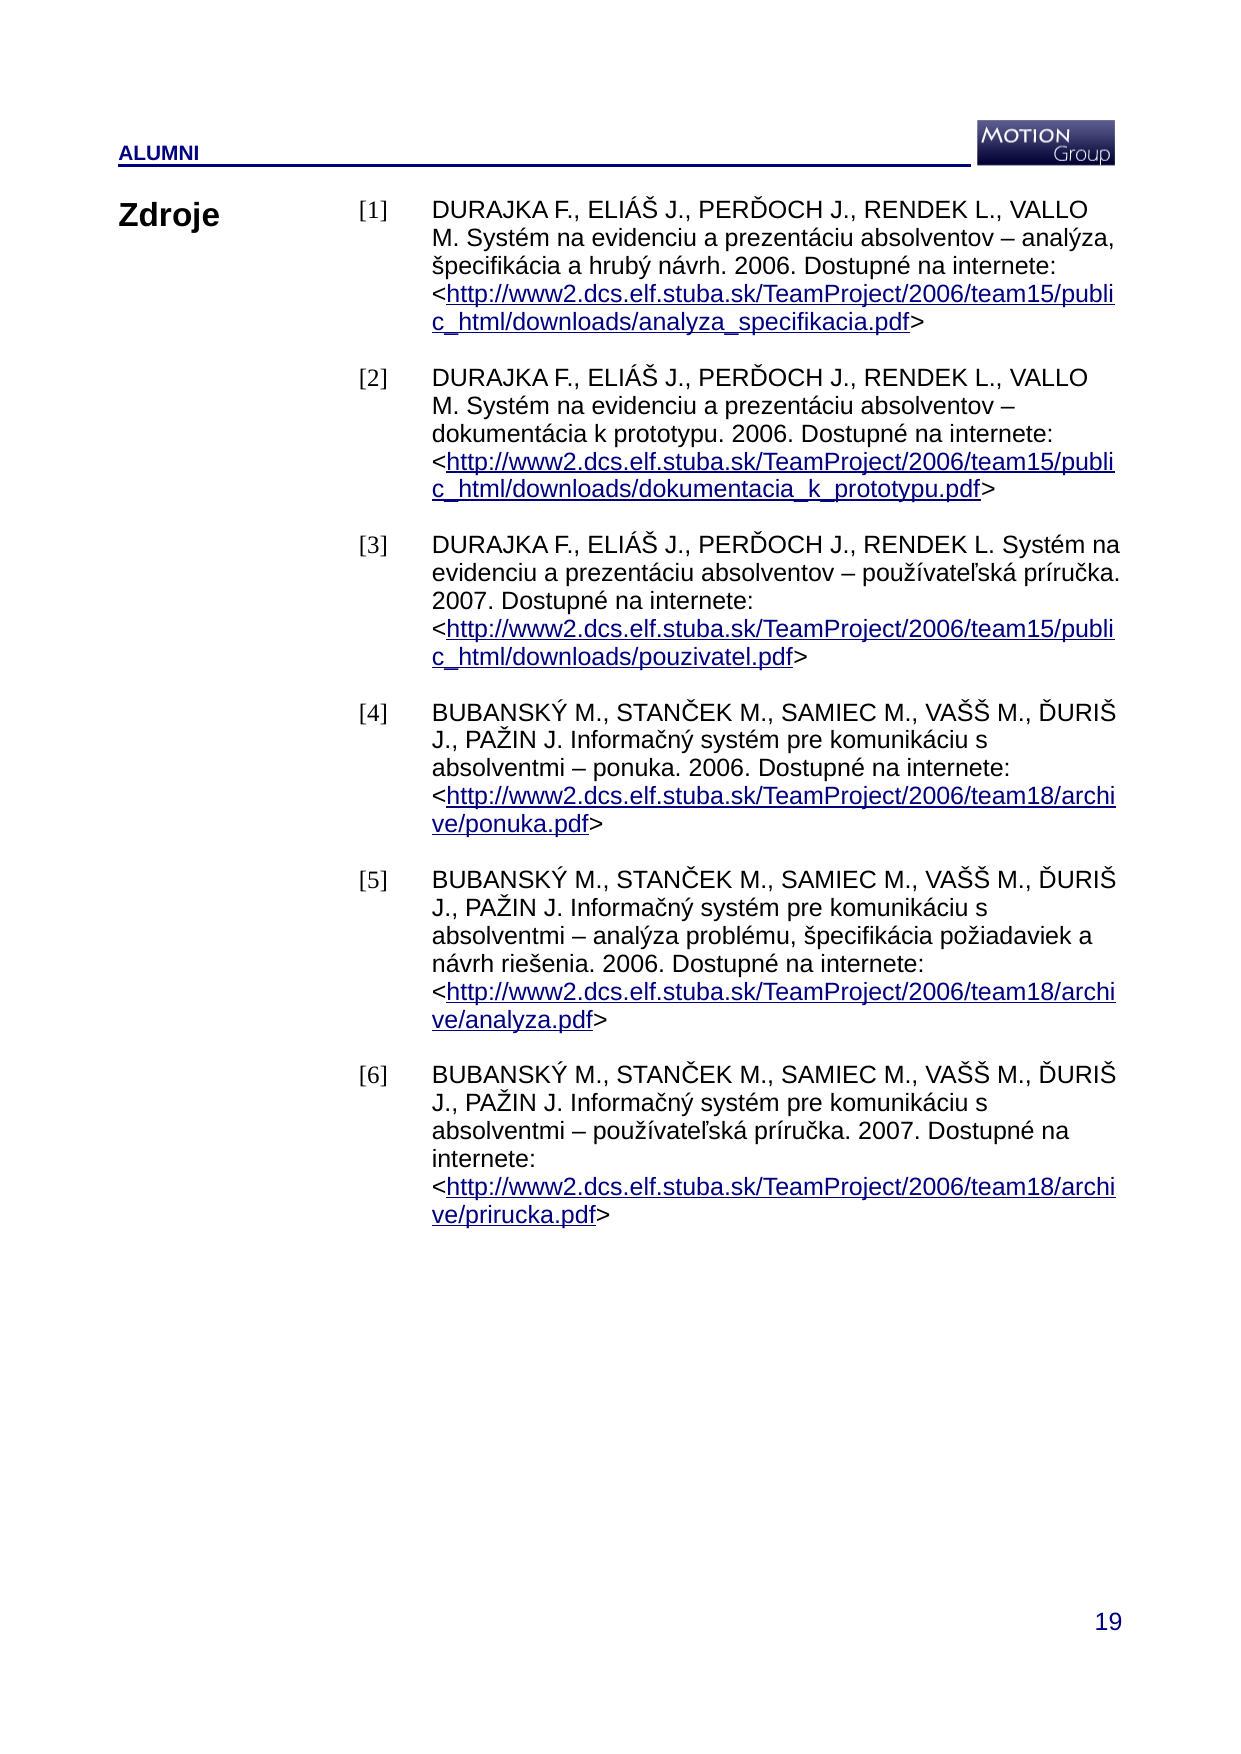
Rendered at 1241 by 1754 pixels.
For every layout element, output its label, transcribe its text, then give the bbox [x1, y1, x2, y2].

list DURAJKA F., ELIÁŠ J., PERĎOCH J., RENDEK L. Systém na evidenciu a prezentáciu absolventov – používateľská príručka. 2007. Dostupné na internete: <http://www2.dcs.elf.stuba.sk/TeamProject/2006/team15/public_html/downloads/pouzivatel.pdf> [358, 531, 1122, 698]
list BUBANSKÝ M., STANČEK M., SAMIEC M., VAŠŠ M., ĎURIŠ J., PAŽIN J. Informačný systém pre komunikáciu s absolventmi – používateľská príručka. 2007. Dostupné na internete: <http://www2.dcs.elf.stuba.sk/TeamProject/2006/team18/archive/prirucka.pdf> [358, 1061, 1122, 1229]
picture [971, 112, 1122, 172]
subtitle Zdroje [118, 196, 358, 233]
list DURAJKA F., ELIÁŠ J., PERĎOCH J., RENDEK L., VALLO M. Systém na evidenciu a prezentáciu absolventov – dokumentácia k prototypu. 2006. Dostupné na internete: <http://www2.dcs.elf.stuba.sk/TeamProject/2006/team15/public_html/downloads/dokumentacia_k_prototypu.pdf> [358, 363, 1122, 531]
list BUBANSKÝ M., STANČEK M., SAMIEC M., VAŠŠ M., ĎURIŠ J., PAŽIN J. Informačný systém pre komunikáciu s absolventmi – ponuka. 2006. Dostupné na internete: <http://www2.dcs.elf.stuba.sk/TeamProject/2006/team18/archive/ponuka.pdf> [358, 698, 1122, 866]
list DURAJKA F., ELIÁŠ J., PERĎOCH J., RENDEK L., VALLO M. Systém na evidenciu a prezentáciu absolventov – analýza, špecifikácia a hrubý návrh. 2006. Dostupné na internete: <http://www2.dcs.elf.stuba.sk/TeamProject/2006/team15/public_html/downloads/analyza_specifikacia.pdf> [358, 196, 1122, 363]
list BUBANSKÝ M., STANČEK M., SAMIEC M., VAŠŠ M., ĎURIŠ J., PAŽIN J. Informačný systém pre komunikáciu s absolventmi – analýza problému, špecifikácia požiadaviek a návrh riešenia. 2006. Dostupné na internete: <http://www2.dcs.elf.stuba.sk/TeamProject/2006/team18/archive/analyza.pdf> [358, 866, 1122, 1061]
